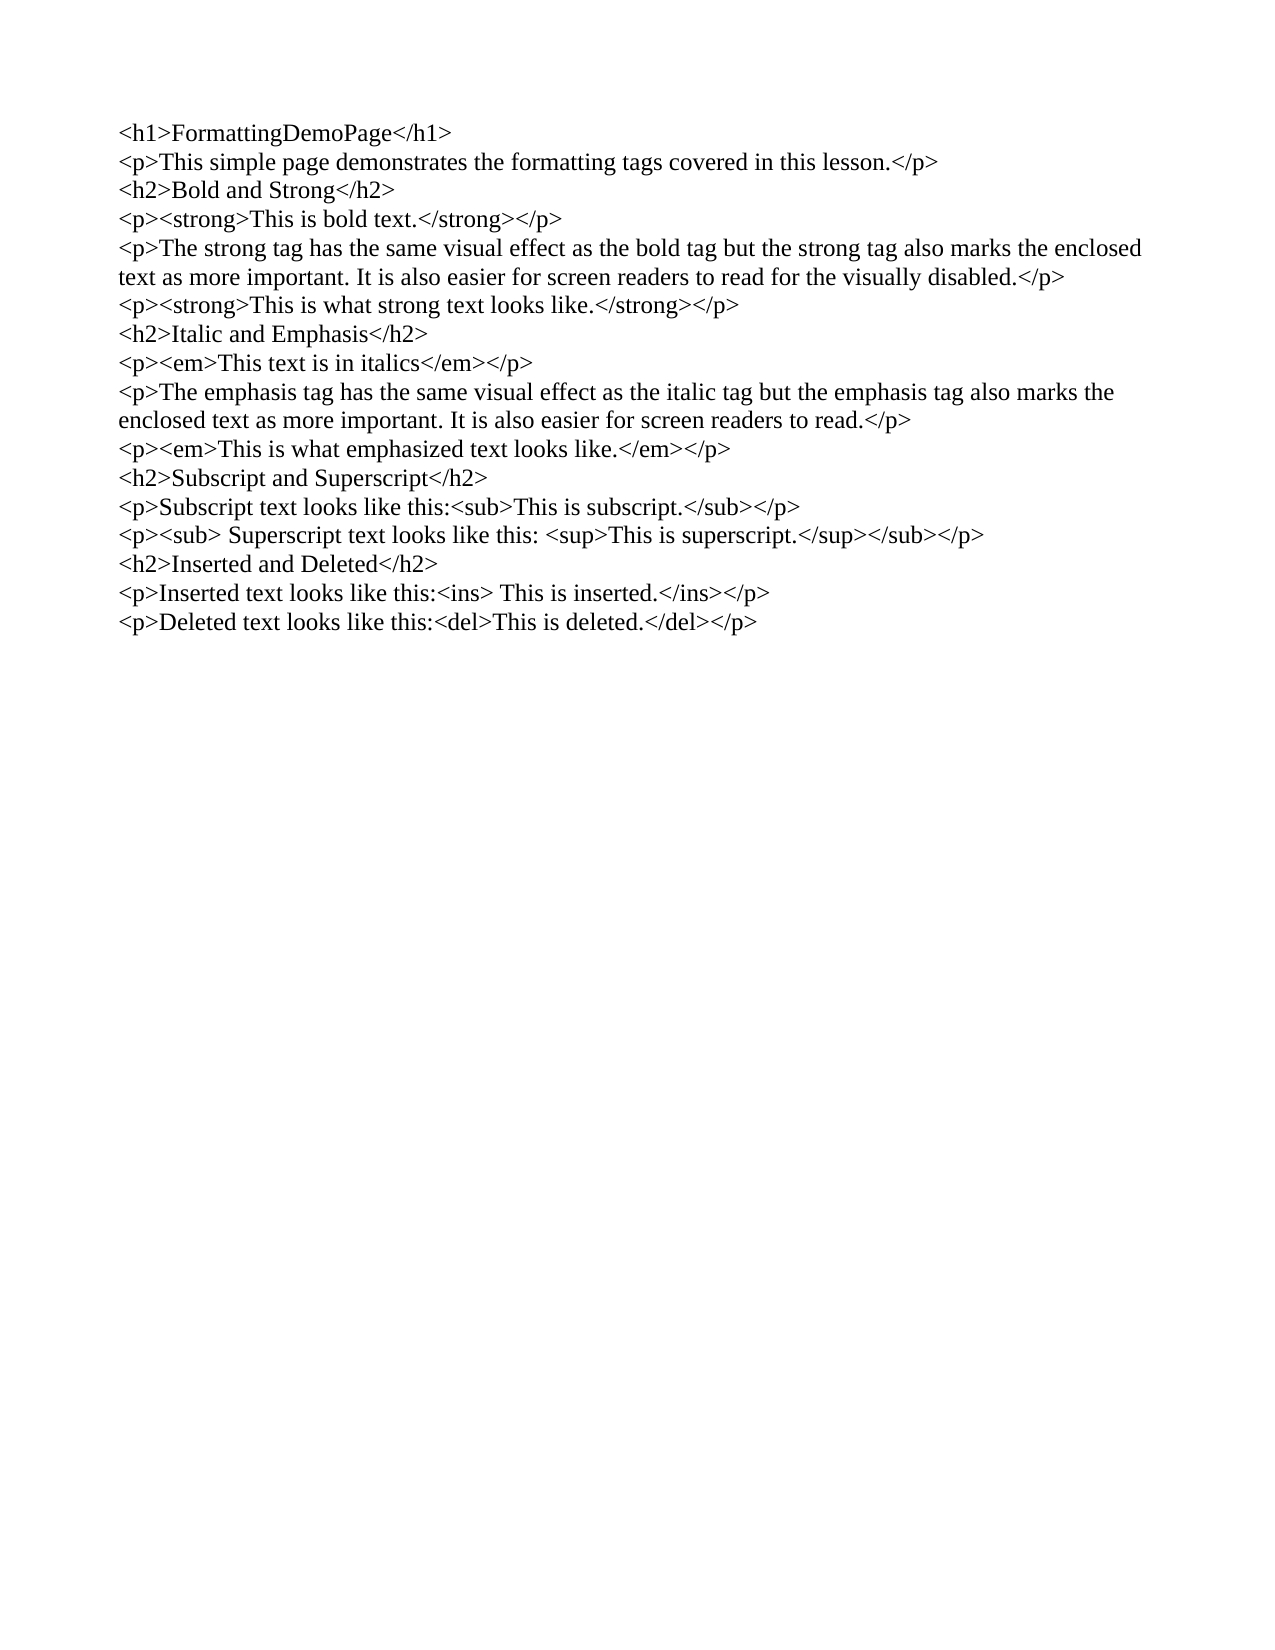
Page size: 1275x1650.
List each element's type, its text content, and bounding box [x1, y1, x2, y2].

text <p>The emphasis tag has the same visual effect as the italic tag but the emphasis tag also marks the enclosed text as more important. It is also easier for screen readers to read.</p> [118, 377, 1157, 434]
text <h2>Bold and Strong</h2> [118, 176, 1157, 204]
text <h2>Italic and Emphasis</h2> [118, 319, 1157, 348]
text <p><sub> Superscript text looks like this: <sup>This is superscript.</sup></sub></p> [118, 521, 1157, 549]
text <p><em>This is what emphasized text looks like.</em></p> [118, 434, 1157, 463]
text <h2>Subscript and Superscript</h2> [118, 463, 1157, 492]
text <p>Inserted text looks like this:<ins> This is inserted.</ins></p> [118, 578, 1157, 607]
text <p><strong>This is bold text.</strong></p> [118, 204, 1157, 233]
text <p>Subscript text looks like this:<sub>This is subscript.</sub></p> [118, 492, 1157, 521]
text <p><strong>This is what strong text looks like.</strong></p> [118, 291, 1157, 319]
text <p>This simple page demonstrates the formatting tags covered in this lesson.</p> [118, 147, 1157, 176]
text <p><em>This text is in italics</em></p> [118, 348, 1157, 377]
text <p>The strong tag has the same visual effect as the bold tag but the strong tag also marks the enclosed text as more important. It is also easier for screen readers to read for the visually disabled.</p> [118, 233, 1157, 291]
text <h2>Inserted and Deleted</h2> [118, 549, 1157, 578]
text <p>Deleted text looks like this:<del>This is deleted.</del></p> [118, 607, 1157, 636]
text <h1>FormattingDemoPage</h1> [118, 118, 1157, 147]
